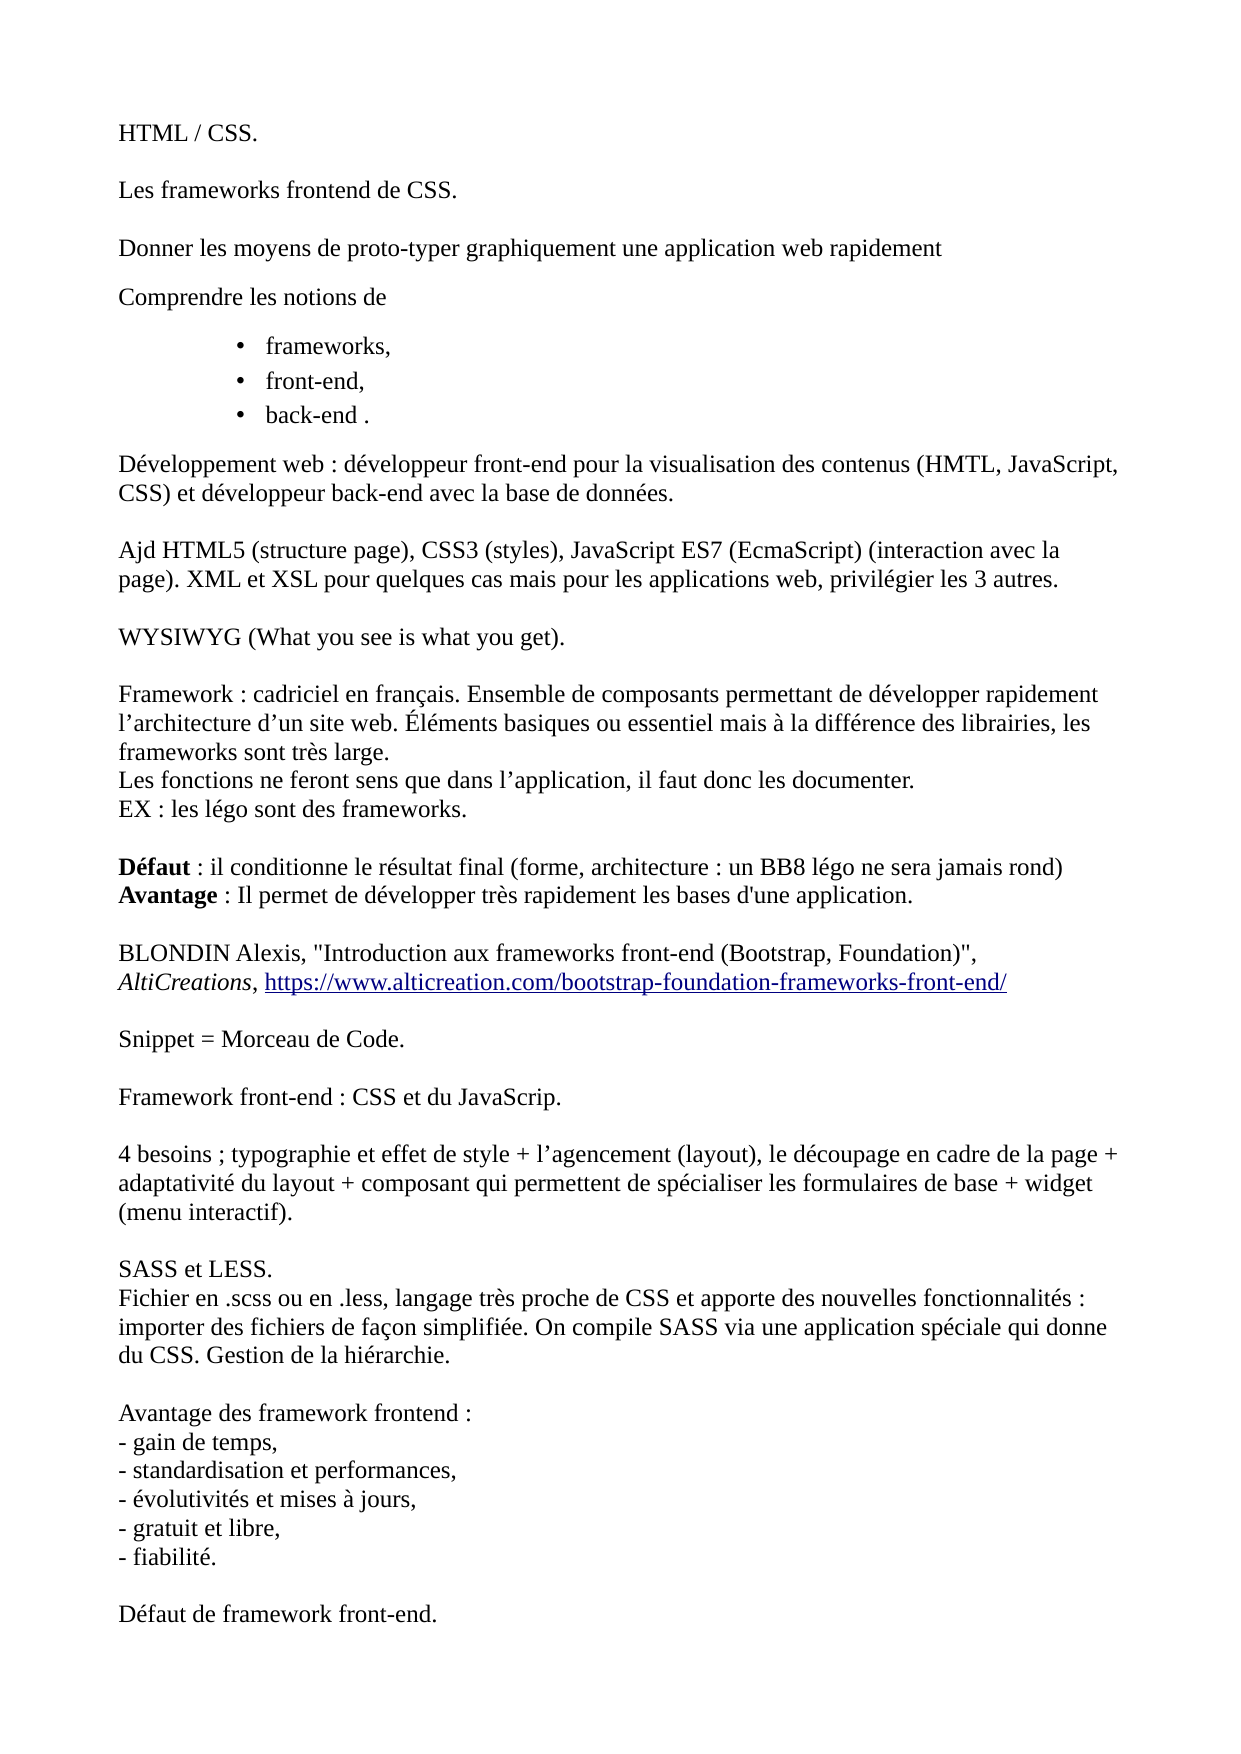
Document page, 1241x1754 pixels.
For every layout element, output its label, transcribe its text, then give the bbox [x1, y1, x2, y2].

text Les fonctions ne feront sens que dans l’application, il faut donc les documenter. [118, 766, 1122, 794]
text - standardisation et performances, [118, 1456, 1122, 1484]
text Framework front-end : CSS et du JavaScrip. [118, 1082, 1122, 1111]
text Ajd HTML5 (structure page), CSS3 (styles), JavaScript ES7 (EcmaScript) (interaction avec la page). XML et XSL pour quelques cas mais pour les applications web, privilégier les 3 autres. [118, 536, 1122, 593]
text 4 besoins ; typographie et effet de style + l’agencement (layout), le découpage en cadre de la page + adaptativité du layout + composant qui permettent de spécialiser les formulaires de base + widget (menu interactif). [118, 1139, 1122, 1226]
list back-end . [236, 400, 1122, 429]
text Comprendre les notions de [118, 282, 1122, 311]
text WYSIWYG (What you see is what you get). [118, 622, 1122, 651]
text - fiabilité. [118, 1542, 1122, 1571]
text SASS et LESS. [118, 1254, 1122, 1283]
list front-end, [236, 366, 1122, 394]
text Défaut : il conditionne le résultat final (forme, architecture : un BB8 légo ne sera jamais rond) Avantage : Il permet de développer très rapidement les bases d'une application. [118, 852, 1122, 909]
text Les frameworks frontend de CSS. [118, 176, 1122, 204]
text BLONDIN Alexis, "Introduction aux frameworks front-end (Bootstrap, Foundation)", AltiCreations, https://www.alticreation.com/bootstrap-foundation-frameworks-front-end/ [118, 938, 1122, 996]
text Développement web : développeur front-end pour la visualisation des contenus (HMTL, JavaScript, CSS) et développeur back-end avec la base de données. [118, 449, 1122, 507]
text EX : les légo sont des frameworks. [118, 794, 1122, 823]
list frameworks, [236, 331, 1122, 360]
text Fichier en .scss ou en .less, langage très proche de CSS et apporte des nouvelles fonctionnalités : importer des fichiers de façon simplifiée. On compile SASS via une application spéciale qui donne du CSS. Gestion de la hiérarchie. [118, 1283, 1122, 1369]
text - gratuit et libre, [118, 1513, 1122, 1542]
text - gain de temps, [118, 1427, 1122, 1456]
text HTML / CSS. [118, 118, 1122, 147]
text Snippet = Morceau de Code. [118, 1024, 1122, 1053]
text Donner les moyens de proto-typer graphiquement une application web rapidement [118, 233, 1122, 262]
text Défaut de framework front-end. [118, 1599, 1122, 1628]
text - évolutivités et mises à jours, [118, 1484, 1122, 1513]
text Framework : cadriciel en français. Ensemble de composants permettant de développer rapidement l’architecture d’un site web. Éléments basiques ou essentiel mais à la différence des librairies, les frameworks sont très large. [118, 679, 1122, 766]
text Avantage des framework frontend : [118, 1398, 1122, 1427]
